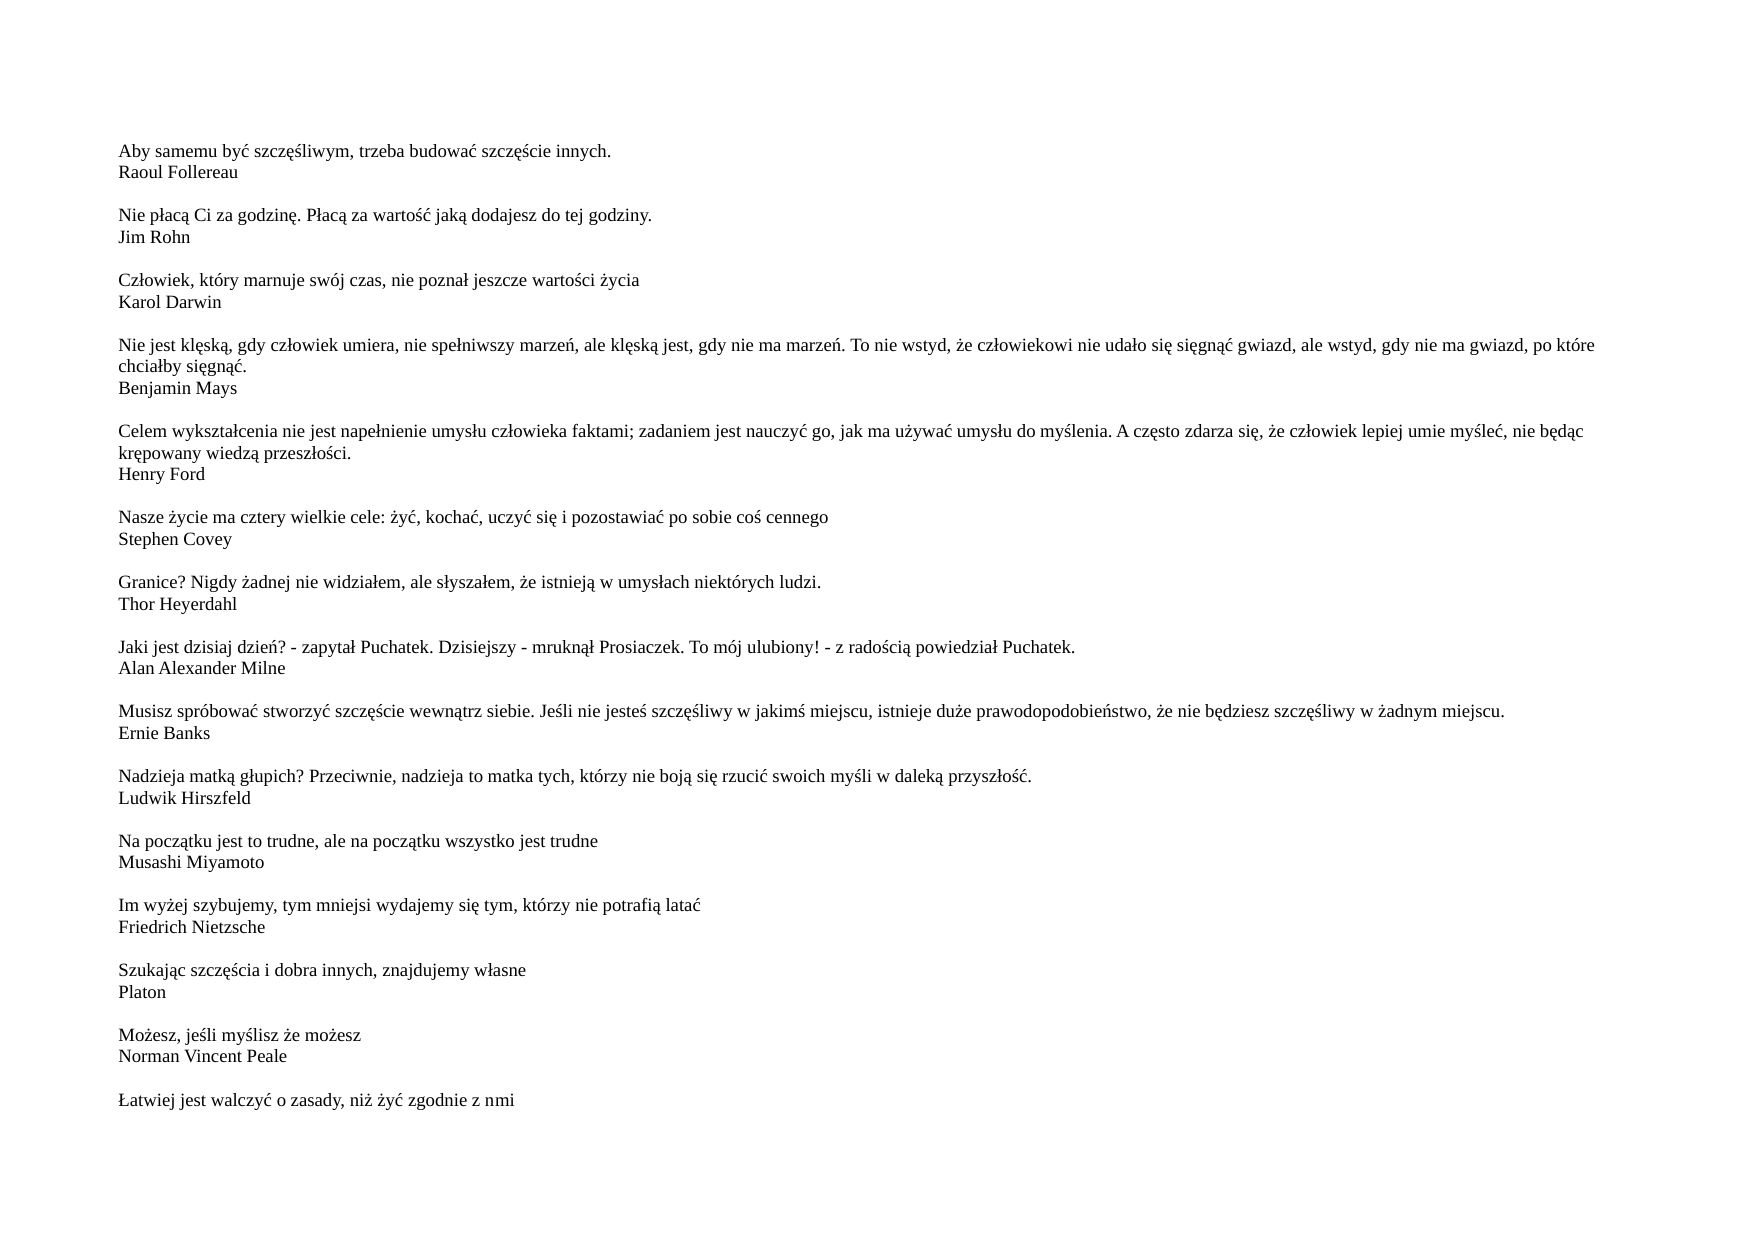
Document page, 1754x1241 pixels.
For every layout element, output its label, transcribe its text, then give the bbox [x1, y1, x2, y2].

text Im wyżej szybujemy, tym mniejsi wydajemy się tym, którzy nie potrafią latać [118, 894, 1636, 916]
text Nie płacą Ci za godzinę. Płacą za wartość jaką dodajesz do tej godziny. [118, 204, 1636, 226]
text Na początku jest to trudne, ale na początku wszystko jest trudne [118, 830, 1636, 851]
text Aby samemu być szczęśliwym, trzeba budować szczęście innych. [118, 140, 1636, 161]
text Człowiek, który marnuje swój czas, nie poznał jeszcze wartości życia [118, 269, 1636, 291]
text Musashi Miyamoto [118, 851, 1636, 873]
text Celem wykształcenia nie jest napełnienie umysłu człowieka faktami; zadaniem jest nauczyć go, jak ma używać umysłu do myślenia. A często zdarza się, że człowiek lepiej umie myśleć, nie będąc krępowany wiedzą przeszłości. [118, 420, 1636, 463]
text Alan Alexander Milne [118, 657, 1636, 679]
text Henry Ford [118, 463, 1636, 485]
text Możesz, jeśli myślisz że możesz [118, 1024, 1636, 1045]
text Nadzieja matką głupich? Przeciwnie, nadzieja to matka tych, którzy nie boją się rzucić swoich myśli w daleką przyszłość. [118, 765, 1636, 787]
text Benjamin Mays [118, 377, 1636, 398]
text Nie jest klęską, gdy człowiek umiera, nie spełniwszy marzeń, ale klęską jest, gdy nie ma marzeń. To nie wstyd, że człowiekowi nie udało się sięgnąć gwiazd, ale wstyd, gdy nie ma gwiazd, po które chciałby sięgnąć. [118, 334, 1636, 377]
text Platon [118, 981, 1636, 1002]
text Friedrich Nietzsche [118, 916, 1636, 937]
text Jim Rohn [118, 226, 1636, 247]
text Granice? Nigdy żadnej nie widziałem, ale słyszałem, że istnieją w umysłach niektórych ludzi. [118, 571, 1636, 592]
text Ernie Banks [118, 722, 1636, 743]
text Stephen Covey [118, 528, 1636, 549]
text Thor Heyerdahl [118, 592, 1636, 614]
text Jaki jest dzisiaj dzień? - zapytał Puchatek. Dzisiejszy - mruknął Prosiaczek. To mój ulubiony! - z radością powiedział Puchatek. [118, 636, 1636, 657]
text Szukając szczęścia i dobra innych, znajdujemy własne [118, 959, 1636, 981]
text Karol Darwin [118, 291, 1636, 312]
text Musisz spróbować stworzyć szczęście wewnątrz siebie. Jeśli nie jesteś szczęśliwy w jakimś miejscu, istnieje duże prawodopodobieństwo, że nie będziesz szczęśliwy w żadnym miejscu. [118, 700, 1636, 722]
text Raoul Follereau [118, 161, 1636, 183]
text Ludwik Hirszfeld [118, 787, 1636, 808]
text Łatwiej jest walczyć o zasady, niż żyć zgodnie z n­mi [118, 1088, 1636, 1110]
text Norman Vincent Peale [118, 1045, 1636, 1067]
text Nasze życie ma cztery wielkie cele: żyć, kochać, uczyć się i pozostawiać po sobie coś cennego [118, 506, 1636, 528]
